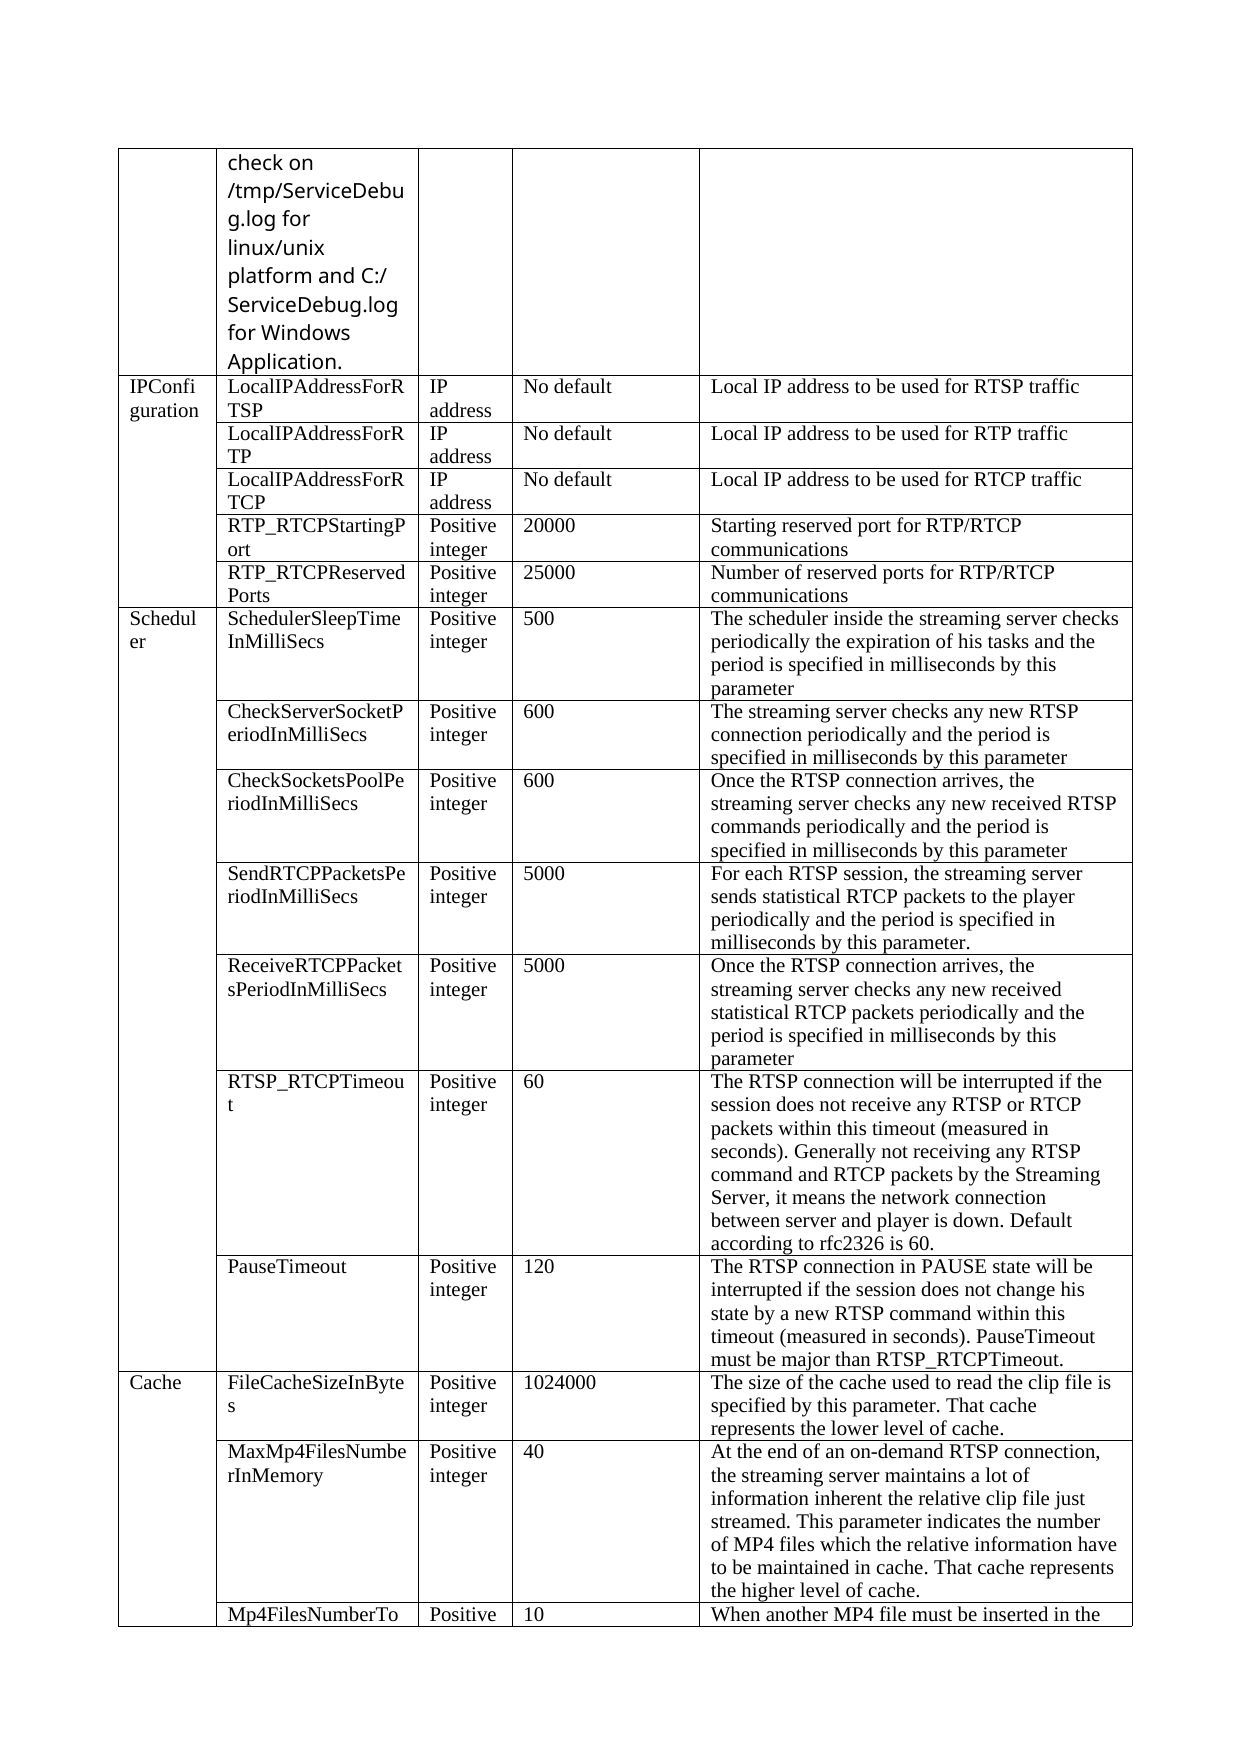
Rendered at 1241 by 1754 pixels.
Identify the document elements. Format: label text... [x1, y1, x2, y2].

table_cell 25000 [513, 562, 699, 607]
table_cell Starting reserved port for RTP/RTCP communications [700, 515, 1132, 561]
table_cell [513, 149, 699, 375]
table_cell LocalIPAddressForRTCP [217, 469, 418, 514]
table_cell Positive integer [419, 562, 512, 607]
table_cell 20000 [513, 515, 699, 561]
table_cell 40 [513, 1441, 699, 1602]
table_cell Positive integer [419, 515, 512, 561]
table_cell CheckSocketsPoolPeriodInMilliSecs [217, 770, 418, 862]
table_header IP address [419, 376, 512, 422]
table_cell Scheduler [119, 608, 216, 1371]
table_cell RTP_RTCPStartingPort [217, 515, 418, 561]
table_cell [419, 149, 512, 375]
table_cell Number of reserved ports for RTP/RTCP communications [700, 562, 1132, 607]
table_header 500 [513, 608, 699, 699]
table_cell Local IP address to be used for RTCP traffic [700, 469, 1132, 514]
table_cell Positive integer [419, 863, 512, 954]
table_cell CheckServerSocketPeriodInMilliSecs [217, 701, 418, 769]
table_header The scheduler inside the streaming server checks periodically the expiration of his tasks and the period is specified in milliseconds by this parameter [700, 608, 1132, 699]
table_cell IP address [419, 423, 512, 468]
table_header LocalIPAddressForRTSP [217, 376, 418, 422]
table_cell 10 [513, 1603, 699, 1626]
table_cell 60 [513, 1071, 699, 1255]
table_cell At the end of an on-demand RTSP connection, the streaming server maintains a lot of information inherent the relative clip file just streamed. This parameter indicates the number of MP4 files which the relative information have to be maintained in cache. That cache represents the higher level of cache. [700, 1441, 1132, 1602]
table_cell 600 [513, 770, 699, 862]
table_cell LocalIPAddressForRTP [217, 423, 418, 468]
table_cell Once the RTSP connection arrives, the streaming server checks any new received statistical RTCP packets periodically and the period is specified in milliseconds by this parameter [700, 955, 1132, 1070]
table_cell 600 [513, 701, 699, 769]
table_cell ReceiveRTCPPacketsPeriodInMilliSecs [217, 955, 418, 1070]
table_cell 5000 [513, 863, 699, 954]
table_cell Positive integer [419, 1071, 512, 1255]
table_cell PauseTimeout [217, 1256, 418, 1371]
table_cell Positive integer [419, 770, 512, 862]
table_cell The RTSP connection in PAUSE state will be interrupted if the session does not change his state by a new RTSP command within this timeout (measured in seconds). PauseTimeout must be major than RTSP_RTCPTimeout. [700, 1256, 1132, 1371]
table_cell check on /tmp/ServiceDebug.log for linux/unix platform and C:/ ServiceDebug.log for Windows Application. [217, 149, 418, 375]
table_cell MaxMp4FilesNumberInMemory [217, 1441, 418, 1602]
table_cell IPConfiguration [119, 376, 216, 607]
table_cell Positive integer [419, 1256, 512, 1371]
table_cell Positive integer [419, 701, 512, 769]
table_cell RTSP_RTCPTimeout [217, 1071, 418, 1255]
table_cell Positive integer [419, 955, 512, 1070]
table_header Positive integer [419, 1372, 512, 1440]
table_header FileCacheSizeInBytes [217, 1372, 418, 1440]
table_cell Positive [419, 1603, 512, 1626]
table_cell Cache [119, 1372, 216, 1626]
table_header Local IP address to be used for RTSP traffic [700, 376, 1132, 422]
table_cell Mp4FilesNumberTo [217, 1603, 418, 1626]
table_cell No default [513, 423, 699, 468]
table_cell When another MP4 file must be inserted in the [700, 1603, 1132, 1626]
table_cell For each RTSP session, the streaming server sends statistical RTCP packets to the player periodically and the period is specified in milliseconds by this parameter. [700, 863, 1132, 954]
table_cell The RTSP connection will be interrupted if the session does not receive any RTSP or RTCP packets within this timeout (measured in seconds). Generally not receiving any RTSP command and RTCP packets by the Streaming Server, it means the network connection between server and player is down. Default according to rfc2326 is 60. [700, 1071, 1132, 1255]
table_cell IP address [419, 469, 512, 514]
table_cell Once the RTSP connection arrives, the streaming server checks any new received RTSP commands periodically and the period is specified in milliseconds by this parameter [700, 770, 1132, 862]
table_cell Positive integer [419, 1441, 512, 1602]
table_header No default [513, 376, 699, 422]
table_cell 5000 [513, 955, 699, 1070]
table_cell 120 [513, 1256, 699, 1371]
table_cell [700, 149, 1132, 375]
table_cell No default [513, 469, 699, 514]
table_header Positive integer [419, 608, 512, 699]
table_cell SendRTCPPacketsPeriodInMilliSecs [217, 863, 418, 954]
table_cell Local IP address to be used for RTP traffic [700, 423, 1132, 468]
table_cell RTP_RTCPReservedPorts [217, 562, 418, 607]
table_header 1024000 [513, 1372, 699, 1440]
table_cell The streaming server checks any new RTSP connection periodically and the period is specified in milliseconds by this parameter [700, 701, 1132, 769]
table_header The size of the cache used to read the clip file is specified by this parameter. That cache represents the lower level of cache. [700, 1372, 1132, 1440]
table_header SchedulerSleepTimeInMilliSecs [217, 608, 418, 699]
table_cell [119, 149, 216, 375]
